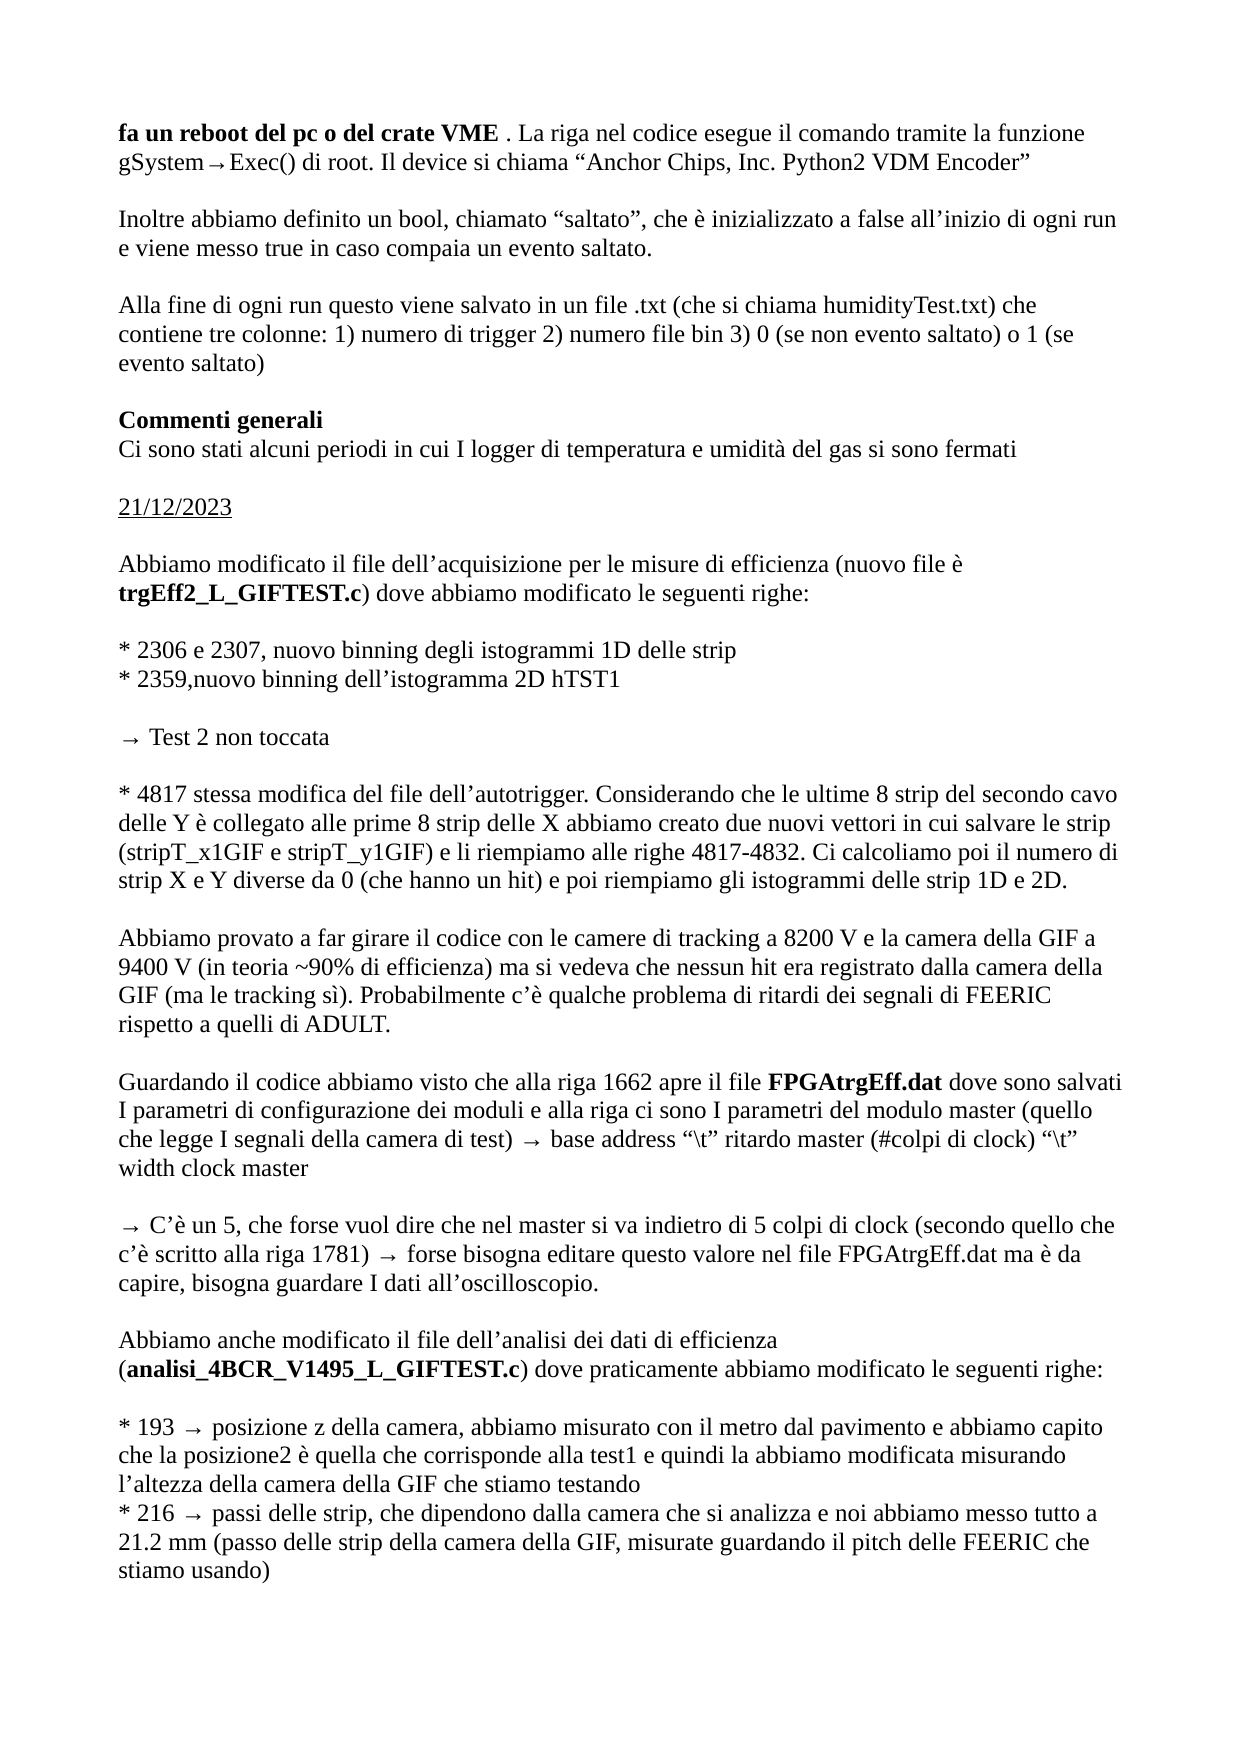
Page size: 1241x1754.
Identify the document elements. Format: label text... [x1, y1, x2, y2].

text Commenti generali [118, 406, 1122, 434]
text fa un reboot del pc o del crate VME . La riga nel codice esegue il comando tramite la funzione gSystem→Exec() di root. Il device si chiama “Anchor Chips, Inc. Python2 VDM Encoder” [118, 118, 1122, 176]
text * 2306 e 2307, nuovo binning degli istogrammi 1D delle strip [118, 636, 1122, 664]
text Abbiamo provato a far girare il codice con le camere di tracking a 8200 V e la camera della GIF a 9400 V (in teoria ~90% di efficienza) ma si vedeva che nessun hit era registrato dalla camera della GIF (ma le tracking sì). Probabilmente c’è qualche problema di ritardi dei segnali di FEERIC rispetto a quelli di ADULT. [118, 923, 1122, 1038]
text → Test 2 non toccata [118, 722, 1122, 751]
text * 2359,nuovo binning dell’istogramma 2D hTST1 [118, 664, 1122, 693]
text → C’è un 5, che forse vuol dire che nel master si va indietro di 5 colpi di clock (secondo quello che c’è scritto alla riga 1781) → forse bisogna editare questo valore nel file FPGAtrgEff.dat ma è da capire, bisogna guardare I dati all’oscilloscopio. [118, 1211, 1122, 1297]
text Ci sono stati alcuni periodi in cui I logger di temperatura e umidità del gas si sono fermati [118, 434, 1122, 463]
text Inoltre abbiamo definito un bool, chiamato “saltato”, che è inizializzato a false all’inizio di ogni run e viene messo true in caso compaia un evento saltato. [118, 204, 1122, 262]
text Guardando il codice abbiamo visto che alla riga 1662 apre il file FPGAtrgEff.dat dove sono salvati I parametri di configurazione dei moduli e alla riga ci sono I parametri del modulo master (quello che legge I segnali della camera di test) → base address “\t” ritardo master (#colpi di clock) “\t” width clock master [118, 1067, 1122, 1182]
text Alla fine di ogni run questo viene salvato in un file .txt (che si chiama humidityTest.txt) che contiene tre colonne: 1) numero di trigger 2) numero file bin 3) 0 (se non evento saltato) o 1 (se evento saltato) [118, 291, 1122, 377]
text 21/12/2023 [118, 492, 1122, 521]
text * 193 → posizione z della camera, abbiamo misurato con il metro dal pavimento e abbiamo capito che la posizione2 è quella che corrisponde alla test1 e quindi la abbiamo modificata misurando l’altezza della camera della GIF che stiamo testando [118, 1412, 1122, 1498]
text * 216 → passi delle strip, che dipendono dalla camera che si analizza e noi abbiamo messo tutto a 21.2 mm (passo delle strip della camera della GIF, misurate guardando il pitch delle FEERIC che stiamo usando) [118, 1498, 1122, 1584]
text Abbiamo anche modificato il file dell’analisi dei dati di efficienza (analisi_4BCR_V1495_L_GIFTEST.c) dove praticamente abbiamo modificato le seguenti righe: [118, 1326, 1122, 1383]
text Abbiamo modificato il file dell’acquisizione per le misure di efficienza (nuovo file è trgEff2_L_GIFTEST.c) dove abbiamo modificato le seguenti righe: [118, 549, 1122, 607]
text * 4817 stessa modifica del file dell’autotrigger. Considerando che le ultime 8 strip del secondo cavo delle Y è collegato alle prime 8 strip delle X abbiamo creato due nuovi vettori in cui salvare le strip (stripT_x1GIF e stripT_y1GIF) e li riempiamo alle righe 4817-4832. Ci calcoliamo poi il numero di strip X e Y diverse da 0 (che hanno un hit) e poi riempiamo gli istogrammi delle strip 1D e 2D. [118, 779, 1122, 894]
